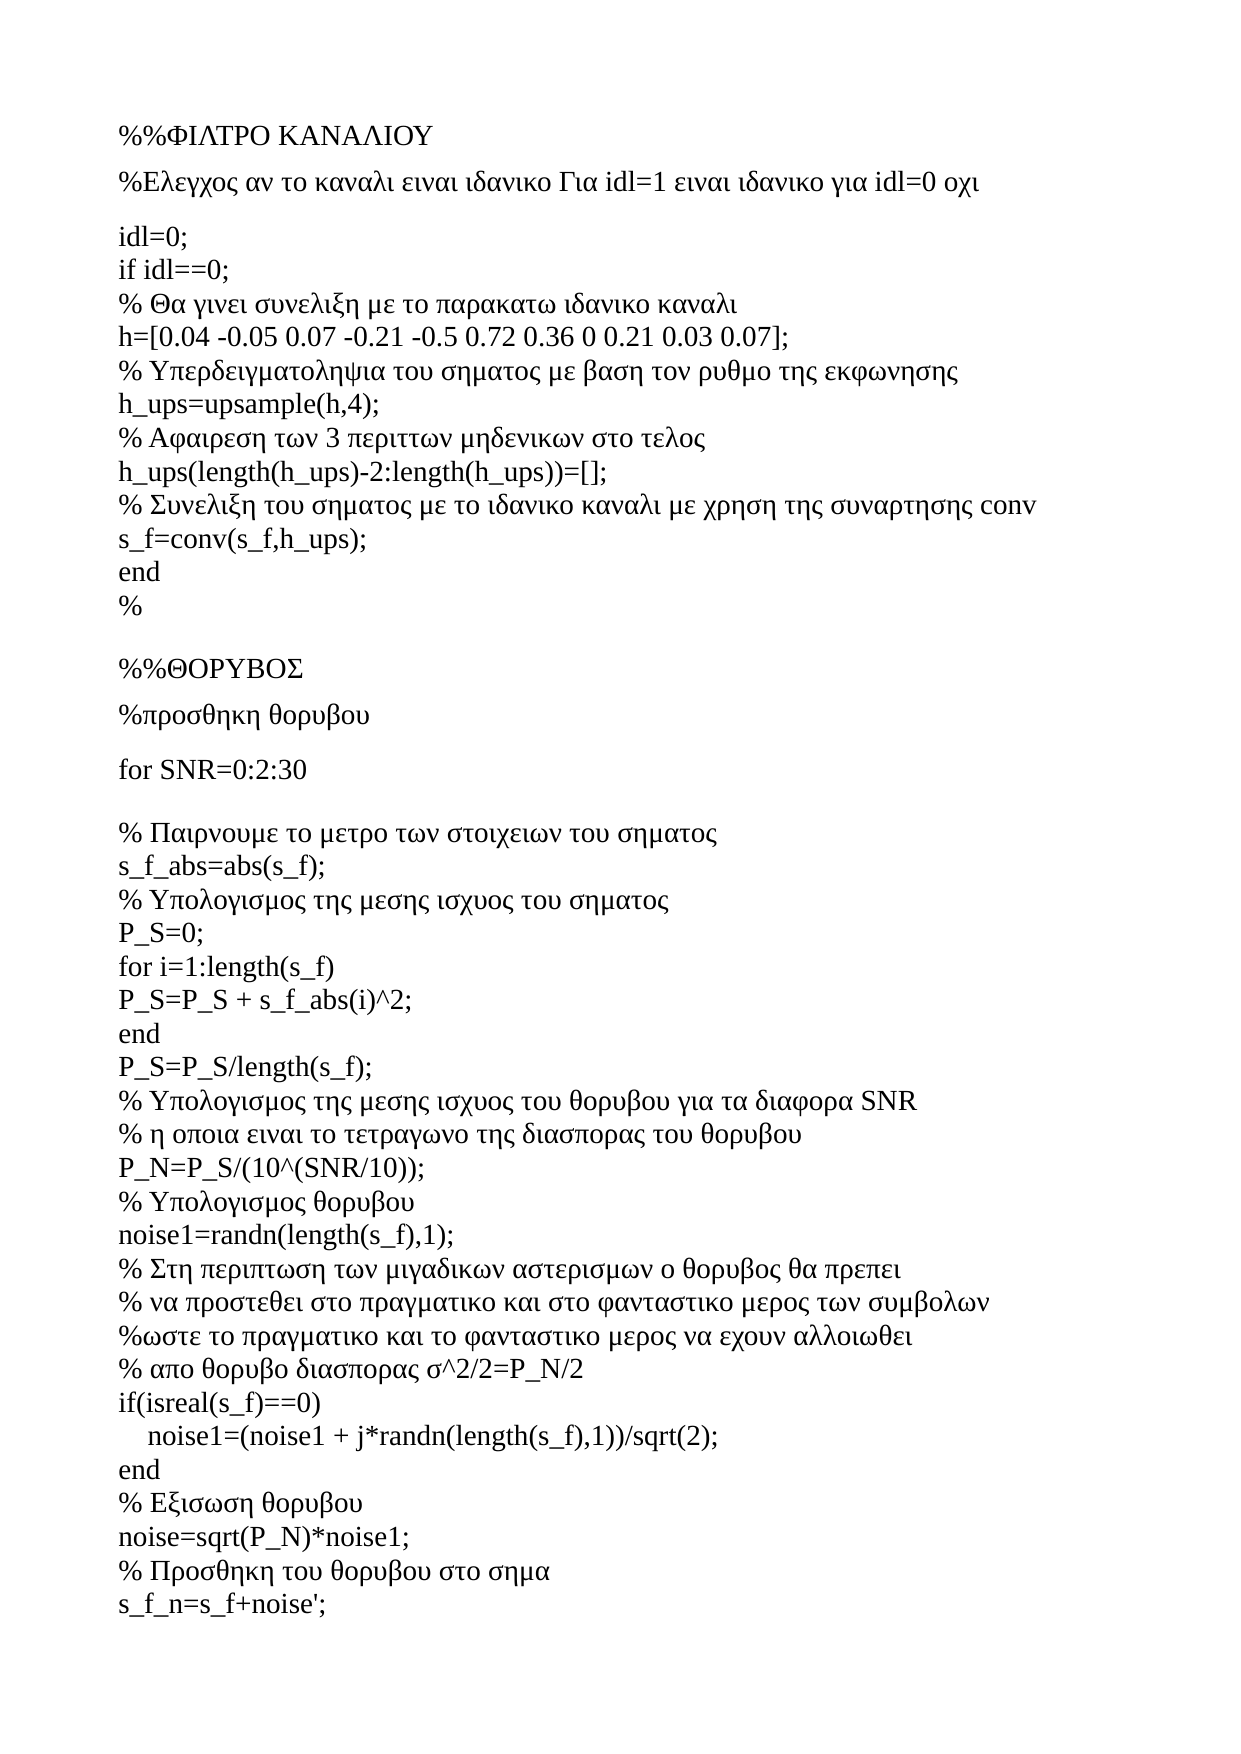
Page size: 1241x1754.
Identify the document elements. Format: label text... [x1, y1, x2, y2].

text P_S=P_S + s_f_abs(i)^2; [118, 982, 1122, 1016]
text % Εξισωση θορυβου [118, 1486, 1122, 1519]
text h_ups(length(h_ups)-2:length(h_ups))=[]; [118, 454, 1122, 487]
text s_f_n=s_f+noise'; [118, 1586, 1122, 1620]
text end [118, 1016, 1122, 1049]
text % Παιρνουμε το μετρο των στοιχειων του σηματος [118, 815, 1122, 848]
text % απο θορυβο διασπορας σ^2/2=P_N/2 [118, 1351, 1122, 1385]
text s_f_abs=abs(s_f); [118, 848, 1122, 882]
subtitle %%ΦΙΛΤΡΟ ΚΑΝΑΛΙΟΥ [118, 118, 1122, 152]
text %ωστε το πραγματικο και το φανταστικο μερος να εχουν αλλοιωθει [118, 1318, 1122, 1351]
text % Θα γινει συνελιξη με το παρακατω ιδανικο καναλι [118, 286, 1122, 319]
text P_S=0; [118, 915, 1122, 949]
text % Συνελιξη του σηματος με το ιδανικο καναλι με χρηση της συναρτησης conv [118, 487, 1122, 521]
subtitle %%ΘΟΡΥΒΟΣ [118, 651, 1122, 684]
text end [118, 554, 1122, 588]
text idl=0; [118, 219, 1122, 252]
text P_N=P_S/(10^(SNR/10)); [118, 1150, 1122, 1184]
text % η οποια ειναι το τετραγωνο της διασπορας του θορυβου [118, 1117, 1122, 1150]
text % Υπολογισμος της μεσης ισχυος του σηματος [118, 882, 1122, 915]
text %προσθηκη θορυβου [118, 697, 1122, 731]
text % Υπολογισμος της μεσης ισχυος του θορυβου για τα διαφορα SNR [118, 1083, 1122, 1117]
text if(isreal(s_f)==0) [118, 1385, 1122, 1418]
text s_f=conv(s_f,h_ups); [118, 521, 1122, 554]
text % Στη περιπτωση των μιγαδικων αστερισμων ο θορυβος θα πρεπει [118, 1251, 1122, 1284]
text h_ups=upsample(h,4); [118, 387, 1122, 420]
text h=[0.04 -0.05 0.07 -0.21 -0.5 0.72 0.36 0 0.21 0.03 0.07]; [118, 319, 1122, 353]
text % να προστεθει στο πραγματικο και στο φανταστικο μερος των συμβολων [118, 1284, 1122, 1318]
text end [118, 1452, 1122, 1486]
text noise1=(noise1 + j*randn(length(s_f),1))/sqrt(2); [118, 1418, 1122, 1452]
text if idl==0; [118, 252, 1122, 286]
text % [118, 588, 1122, 621]
text noise1=randn(length(s_f),1); [118, 1217, 1122, 1251]
text % Υπολογισμος θορυβου [118, 1184, 1122, 1217]
text noise=sqrt(P_N)*noise1; [118, 1519, 1122, 1553]
text for i=1:length(s_f) [118, 949, 1122, 982]
text % Προσθηκη του θορυβου στο σημα [118, 1553, 1122, 1586]
text for SNR=0:2:30 [118, 752, 1122, 785]
text P_S=P_S/length(s_f); [118, 1049, 1122, 1083]
text %Ελεγχος αν το καναλι ειναι ιδανικο Για idl=1 ειναι ιδανικο για idl=0 οχι [118, 164, 1122, 198]
text % Υπερδειγματοληψια του σηματος με βαση τον ρυθμο της εκφωνησης [118, 353, 1122, 387]
text % Αφαιρεση των 3 περιττων μηδενικων στο τελος [118, 420, 1122, 454]
